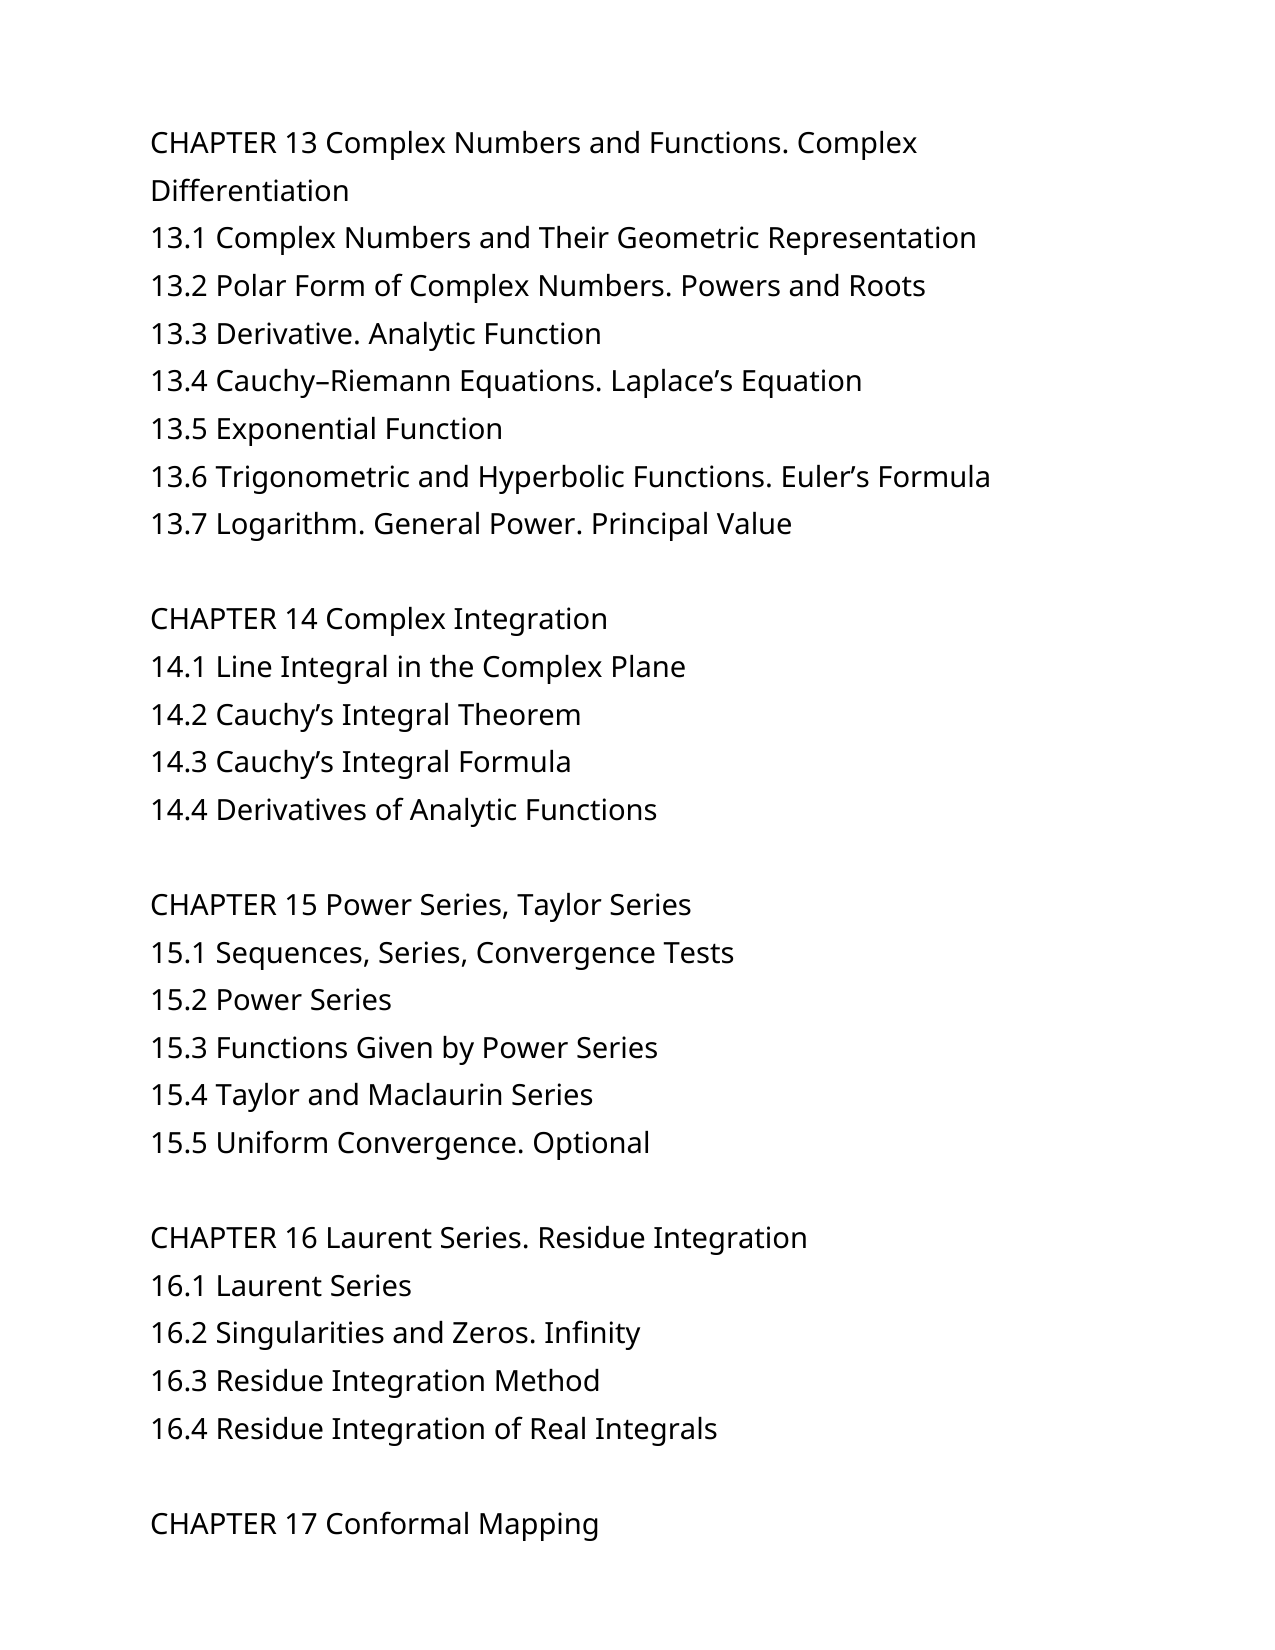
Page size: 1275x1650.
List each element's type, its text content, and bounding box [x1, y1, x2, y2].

text 15.1 Sequences, Series, Convergence Tests [150, 932, 1125, 972]
text 16.4 Residue Integration of Real Integrals [150, 1408, 1125, 1448]
text 14.4 Derivatives of Analytic Functions [150, 789, 1125, 829]
text 16.3 Residue Integration Method [150, 1360, 1125, 1400]
text 14.1 Line Integral in the Complex Plane [150, 646, 1125, 686]
text CHAPTER 17 Conformal Mapping [150, 1503, 1125, 1543]
text CHAPTER 15 Power Series, Taylor Series [150, 884, 1125, 924]
text 13.5 Exponential Function [150, 408, 1125, 448]
text CHAPTER 16 Laurent Series. Residue Integration [150, 1217, 1125, 1257]
text 13.1 Complex Numbers and Their Geometric Representation [150, 218, 1125, 257]
text 13.2 Polar Form of Complex Numbers. Powers and Roots [150, 265, 1125, 305]
text CHAPTER 13 Complex Numbers and Functions. Complex Differentiation [150, 123, 1125, 210]
text 14.3 Cauchy’s Integral Formula [150, 741, 1125, 781]
text 15.3 Functions Given by Power Series [150, 1027, 1125, 1067]
text CHAPTER 14 Complex Integration [150, 599, 1125, 638]
text 15.4 Taylor and Maclaurin Series [150, 1075, 1125, 1114]
text 13.4 Cauchy–Riemann Equations. Laplace’s Equation [150, 361, 1125, 400]
text 15.2 Power Series [150, 979, 1125, 1019]
text 13.6 Trigonometric and Hyperbolic Functions. Euler’s Formula [150, 456, 1125, 496]
text 16.2 Singularities and Zeros. Infinity [150, 1313, 1125, 1352]
text 16.1 Laurent Series [150, 1265, 1125, 1305]
text 13.7 Logarithm. General Power. Principal Value [150, 503, 1125, 543]
text 14.2 Cauchy’s Integral Theorem [150, 694, 1125, 733]
text 13.3 Derivative. Analytic Function [150, 313, 1125, 353]
text 15.5 Uniform Convergence. Optional [150, 1122, 1125, 1162]
